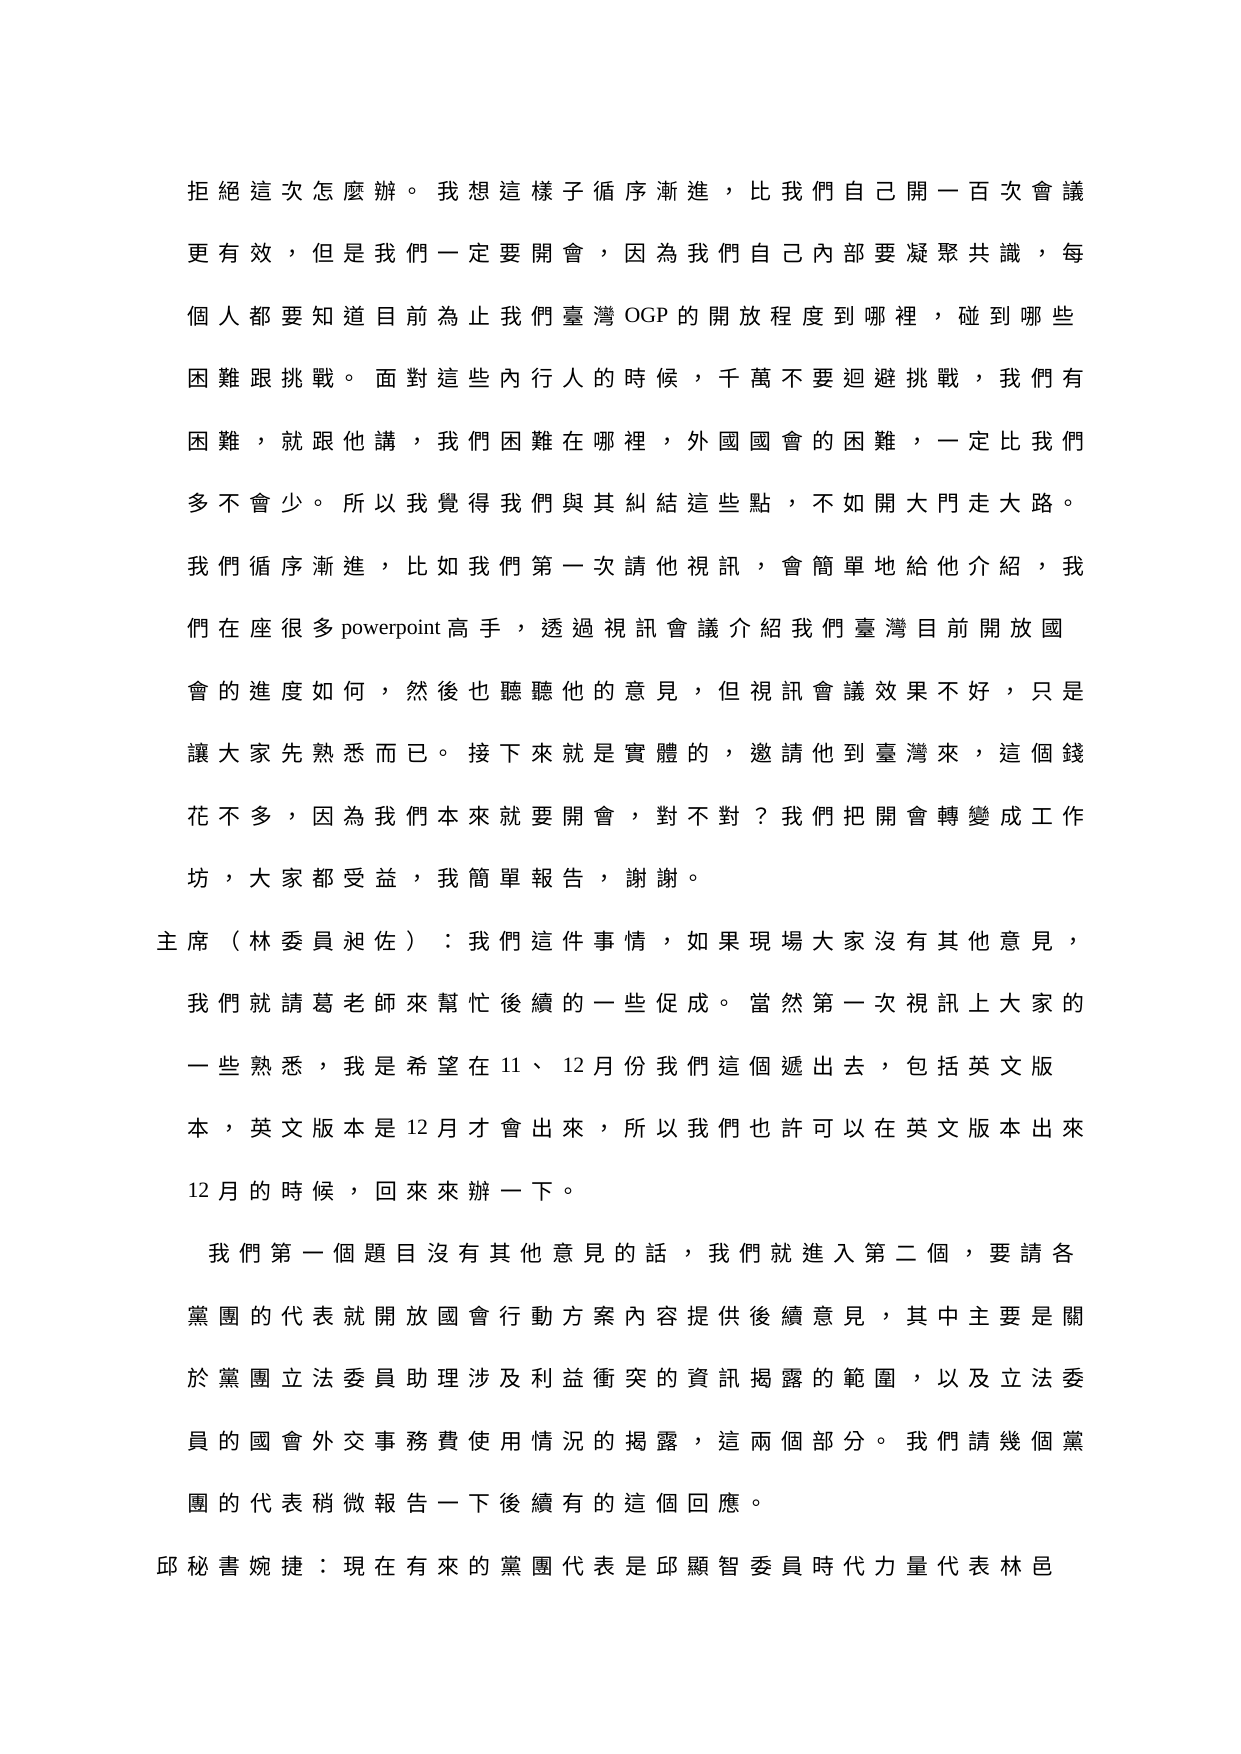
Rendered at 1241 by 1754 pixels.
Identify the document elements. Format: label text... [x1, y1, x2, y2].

text 我們第一個題目沒有其他意見的話，我們就進入第二個，要請各黨團的代表就開放國會行動方案內容提供後續意見，其中主要是關於黨團立法委員助理涉及利益衝突的資訊揭露的範圍，以及立法委員的國會外交事務費使用情況的揭露，這兩個部分。我們請幾個黨團的代表稍微報告一下後續有的這個回應。 [173, 1221, 1089, 1533]
text 邱秘書婉捷：現在有來的黨團代表是邱顯智委員時代力量代表林邑 [151, 1533, 1089, 1596]
text 主席（林委員昶佐）：我們這件事情，如果現場大家沒有其他意見，我們就請葛老師來幫忙後續的一些促成。當然第一次視訊上大家的一些熟悉，我是希望在11、12月份我們這個遞出去，包括英文版本，英文版本是12月才會出來，所以我們也許可以在英文版本出來12月的時候，回來來辦一下。 [151, 908, 1089, 1221]
text 拒絕這次怎麼辦。我想這樣子循序漸進，比我們自己開一百次會議更有效，但是我們一定要開會，因為我們自己內部要凝聚共識，每個人都要知道目前為止我們臺灣OGP的開放程度到哪裡，碰到哪些困難跟挑戰。面對這些內行人的時候，千萬不要迴避挑戰，我們有困難，就跟他講，我們困難在哪裡，外國國會的困難，一定比我們多不會少。所以我覺得我們與其糾結這些點，不如開大門走大路。我們循序漸進，比如我們第一次請他視訊，會簡單地給他介紹，我們在座很多powerpoint高手，透過視訊會議介紹我們臺灣目前開放國會的進度如何，然後也聽聽他的意見，但視訊會議效果不好，只是讓大家先熟悉而已。接下來就是實體的，邀請他到臺灣來，這個錢花不多，因為我們本來就要開會，對不對？我們把開會轉變成工作坊，大家都受益，我簡單報告，謝謝。 [151, 158, 1089, 908]
